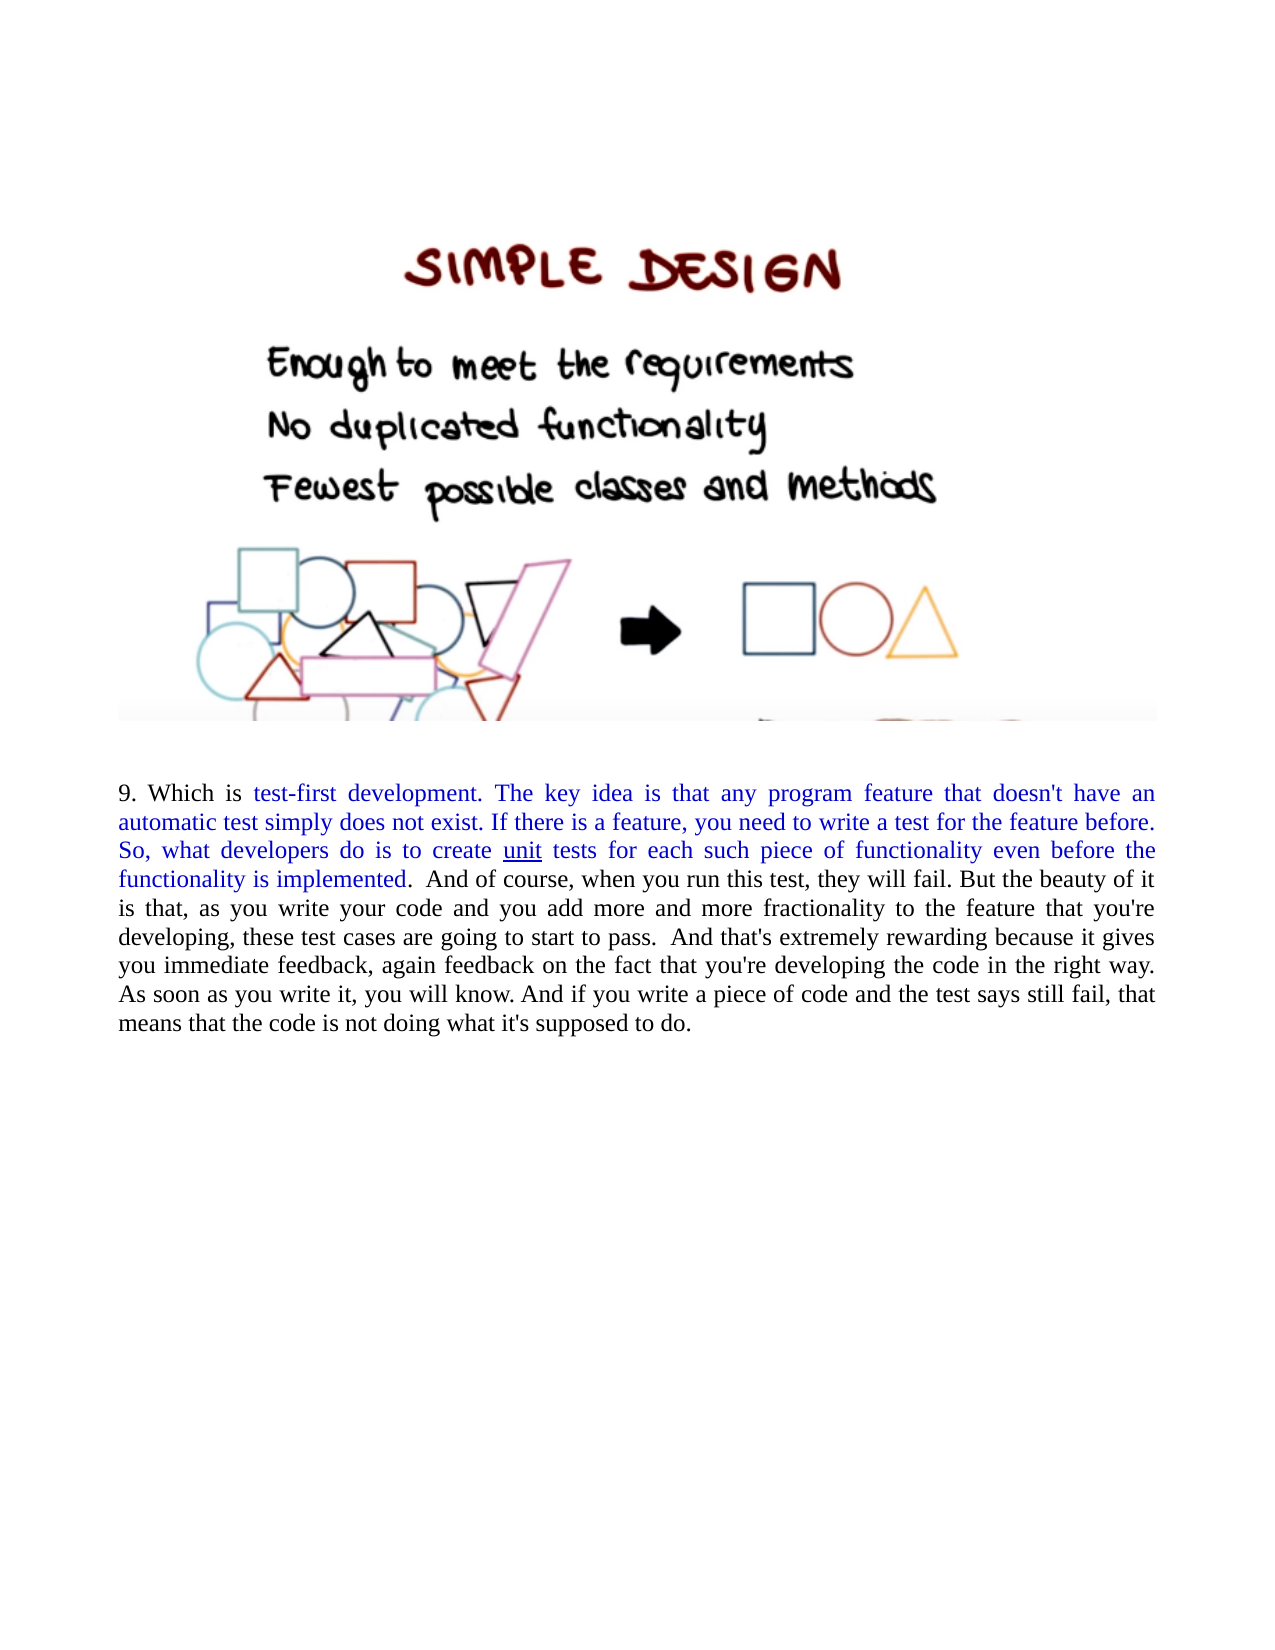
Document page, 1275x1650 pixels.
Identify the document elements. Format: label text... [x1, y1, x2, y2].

text 9. Which is test-first development. The key idea is that any program feature that doesn't have an automatic test simply does not exist. If there is a feature, you need to write a test for the feature before. So, what developers do is to create unit tests for each such piece of functionality even before the functionality is implemented. And of course, when you run this test, they will fail. But the beauty of it is that, as you write your code and you add more and more fractionality to the feature that you're developing, these test cases are going to start to pass. And that's extremely rewarding because it gives you immediate feedback, again feedback on the fact that you're developing the code in the right way. As soon as you write it, you will know. And if you write a piece of code and the test says still fail, that means that the code is not doing what it's supposed to do. [118, 778, 1157, 1037]
picture [118, 233, 1157, 721]
